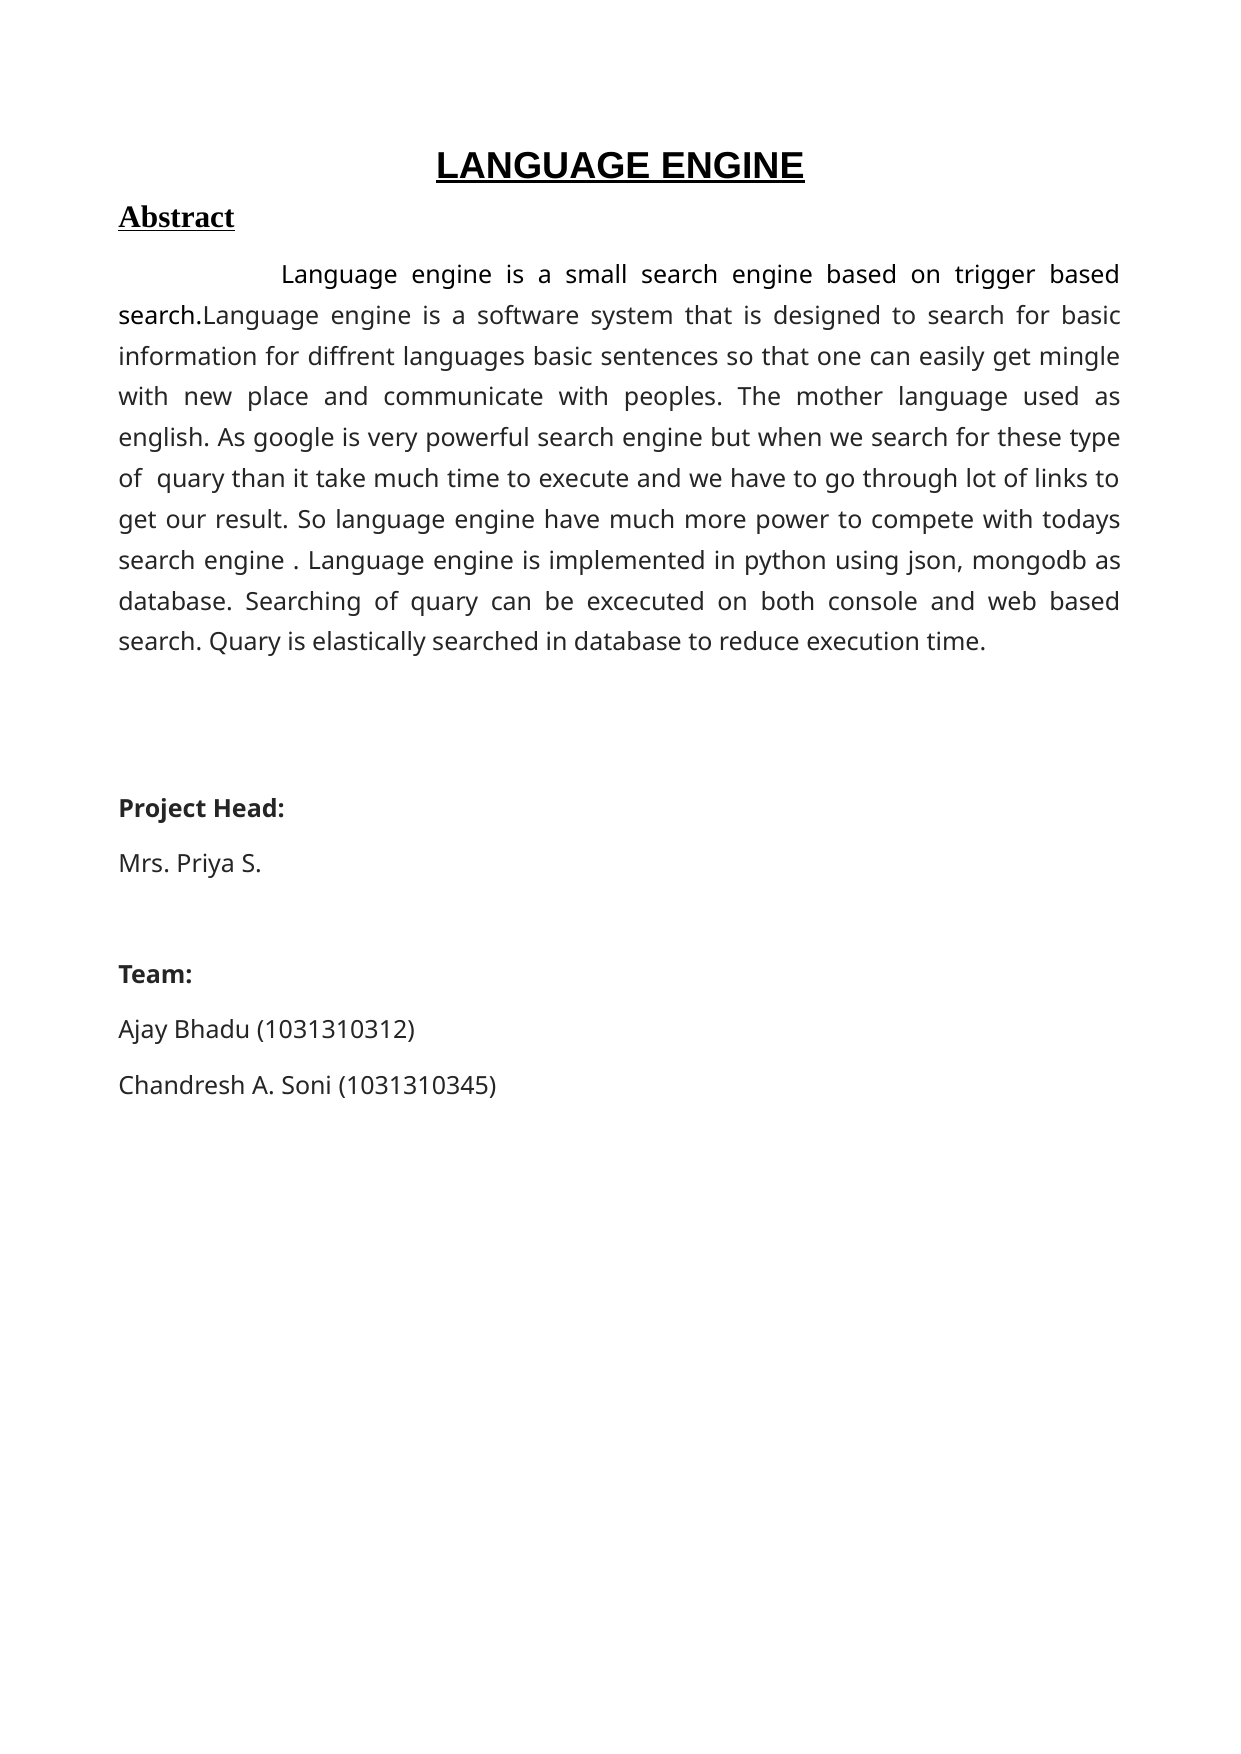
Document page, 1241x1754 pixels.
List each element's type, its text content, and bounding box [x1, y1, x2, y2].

text Ajay Bhadu (1031310312) [118, 1012, 1122, 1046]
text Project Head: [118, 790, 1122, 824]
title LANGUAGE ENGINE [118, 143, 1122, 186]
text Team: [118, 956, 1122, 991]
text Language engine is a small search engine based on trigger based search.Language engine is a software system that is designed to search for basic information for diffrent languages basic sentences so that one can easily get mingle with new place and communicate with peoples. The mother language used as english. As google is very powerful search engine but when we search for these type of quary than it take much time to execute and we have to go through lot of links to get our result. So language engine have much more power to compete with todays search engine . Language engine is implemented in python using json, mongodb as database. Searching of quary can be excecuted on both console and web based search. Quary is elastically searched in database to reduce execution time. [118, 256, 1122, 658]
text Abstract [118, 199, 1122, 235]
text Mrs. Priya S. [118, 846, 1122, 880]
text Chandresh A. Soni (1031310345) [118, 1067, 1122, 1101]
